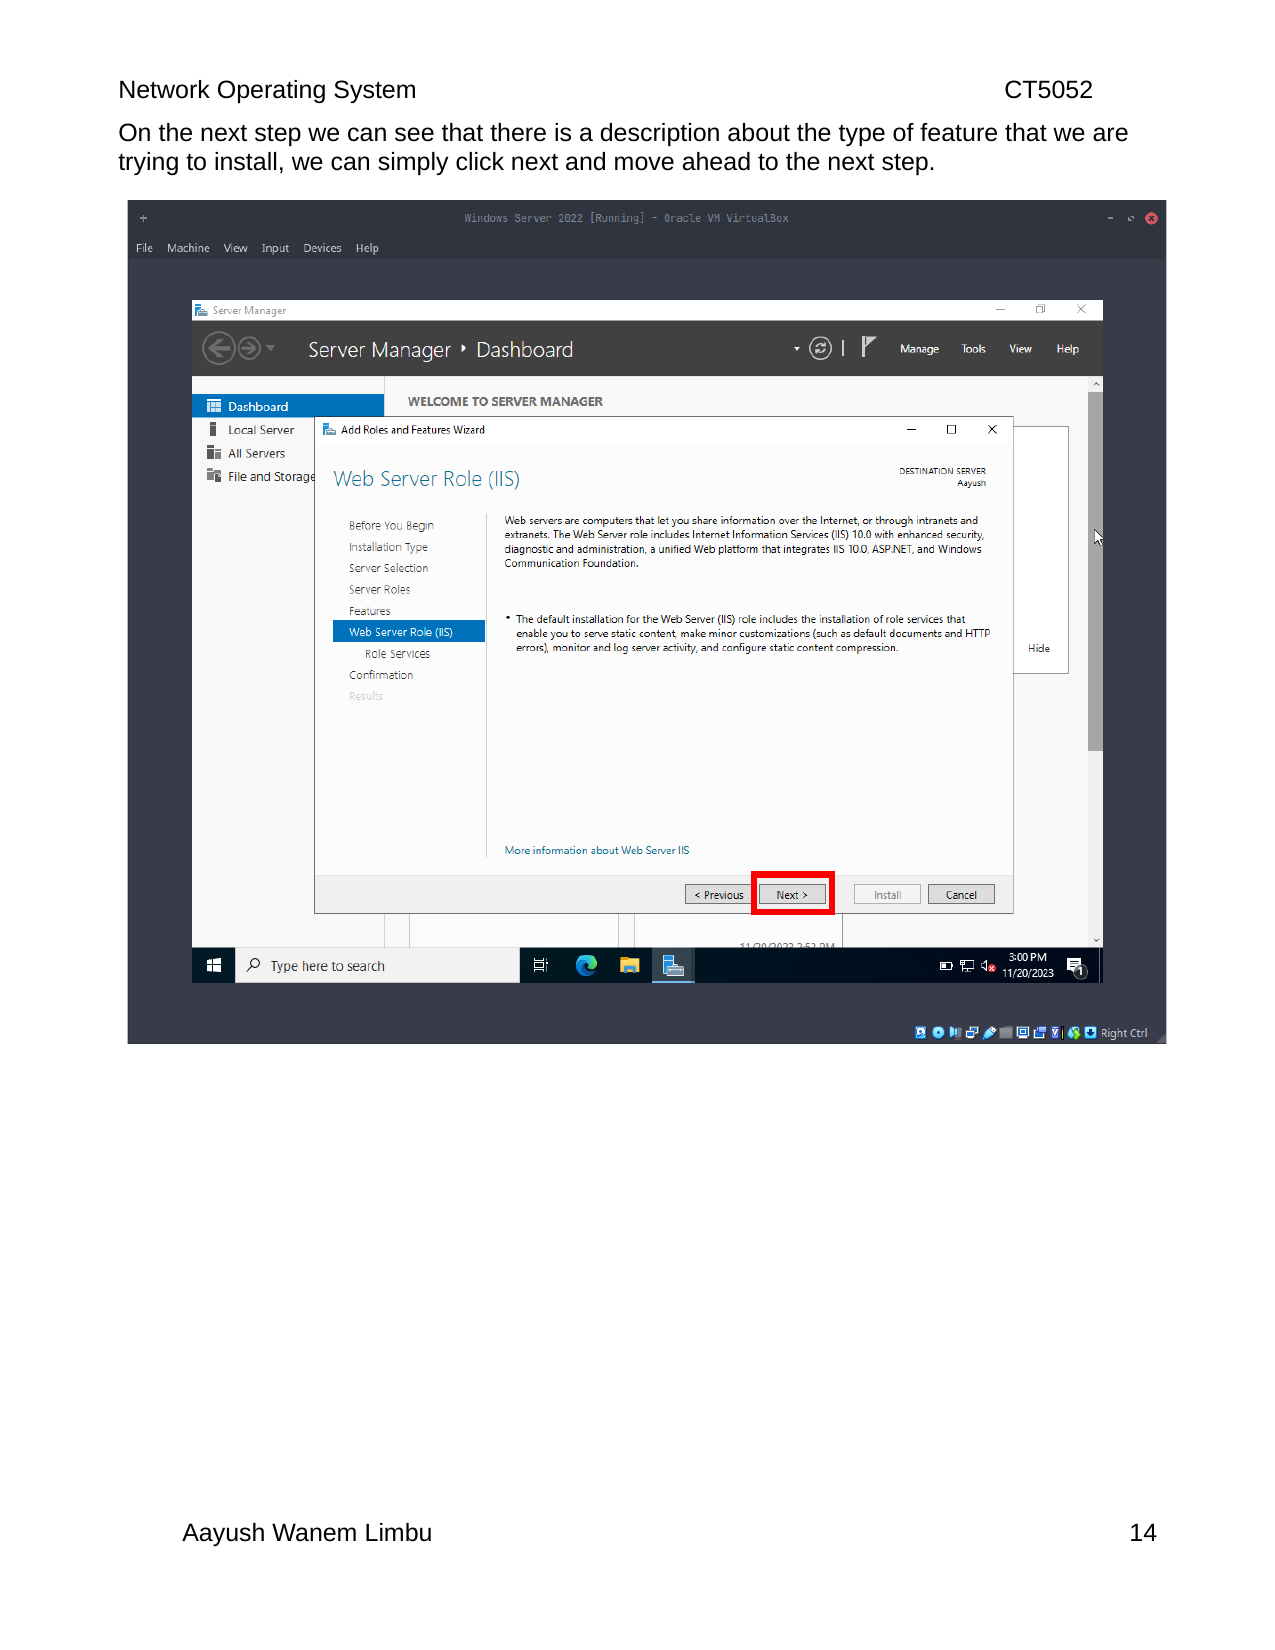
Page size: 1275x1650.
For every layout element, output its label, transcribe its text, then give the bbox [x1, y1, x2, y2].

text On the next step we can see that there is a description about the type of feature that we are trying to install, we can simply click next and move ahead to the next step. [118, 118, 1157, 176]
